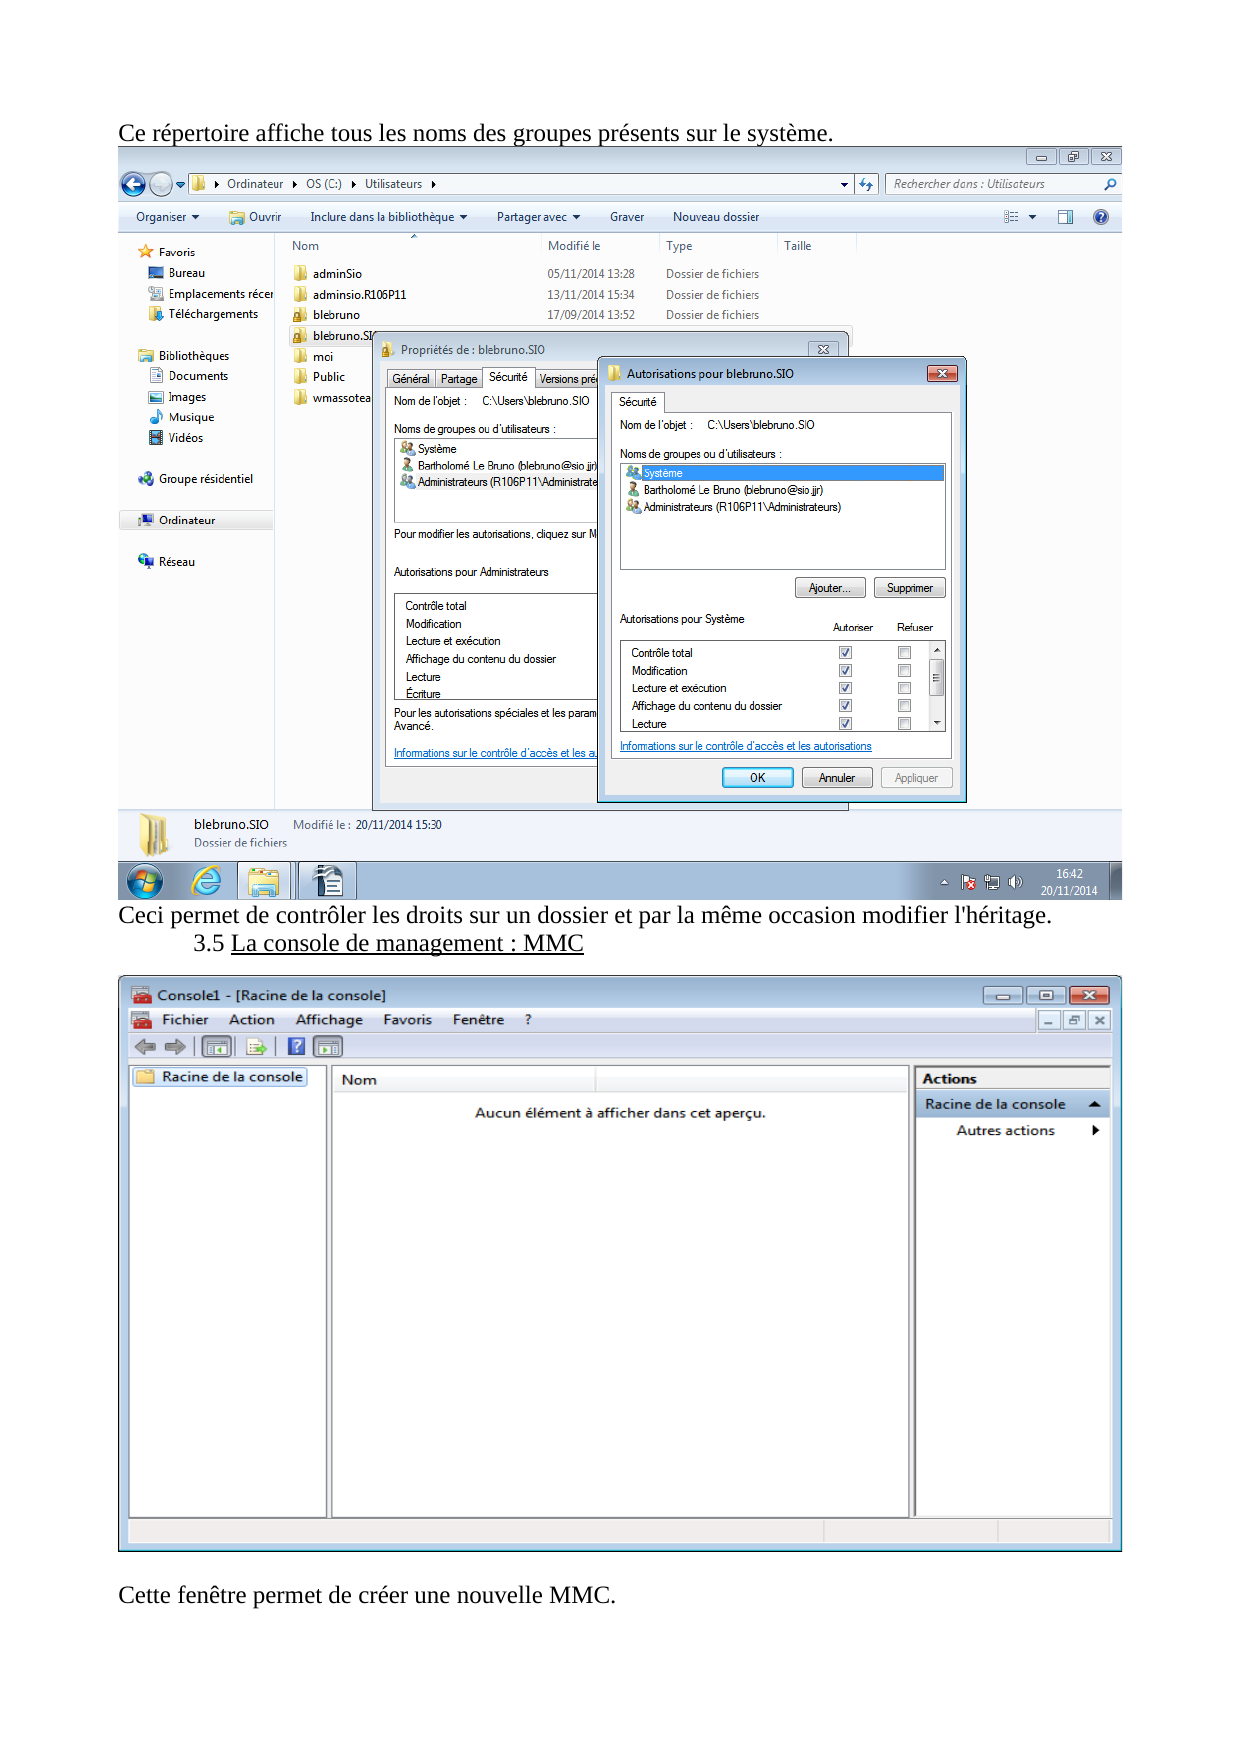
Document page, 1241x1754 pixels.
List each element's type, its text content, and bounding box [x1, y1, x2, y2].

text Ceci permet de contrôler les droits sur un dossier et par la même occasion modifier l'héritage. [118, 900, 1122, 928]
picture [118, 146, 1123, 900]
text Ce répertoire affiche tous les noms des groupes présents sur le système. [118, 118, 1122, 146]
text Cette fenêtre permet de créer une nouvelle MMC. [118, 1580, 1122, 1609]
list La console de management : MMC [193, 928, 1122, 957]
picture [118, 975, 1123, 1552]
